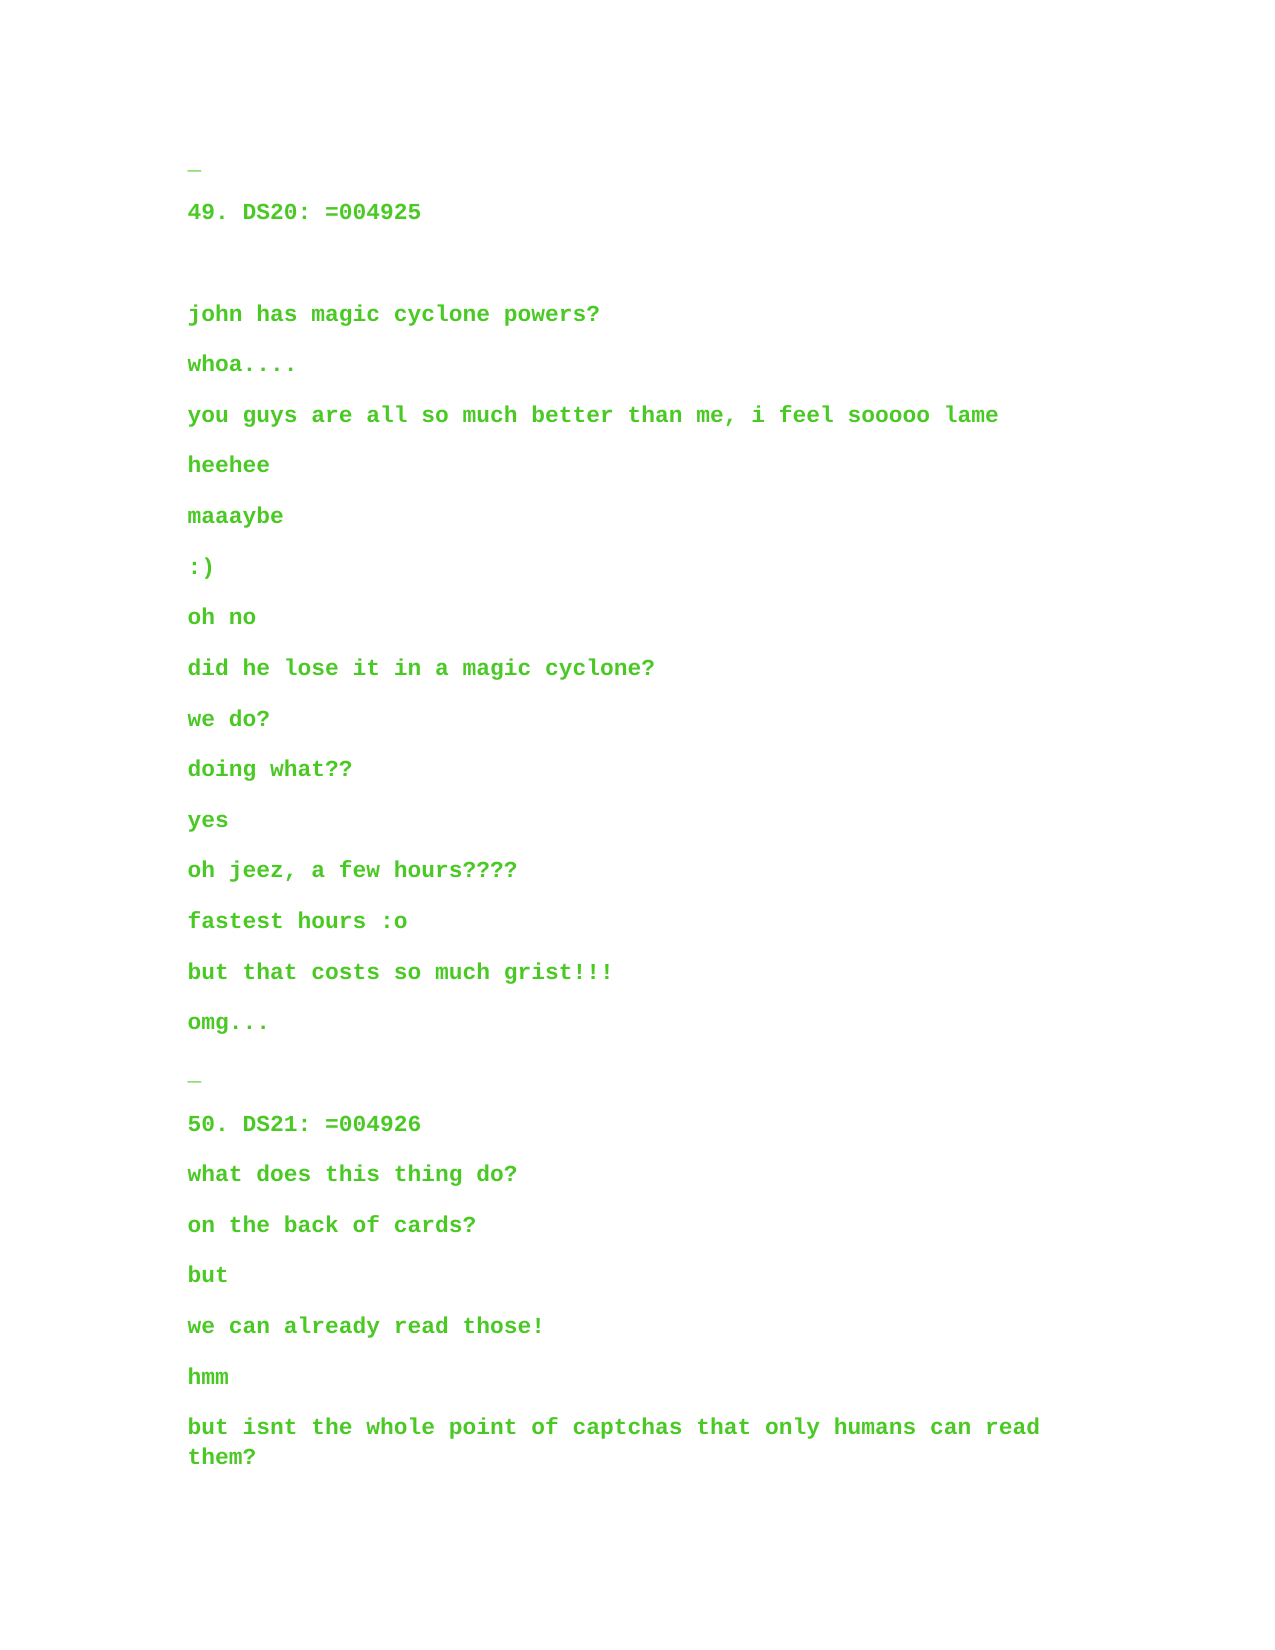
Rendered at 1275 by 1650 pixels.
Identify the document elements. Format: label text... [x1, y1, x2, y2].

text oh no [187, 606, 1087, 632]
text we do? [187, 707, 1087, 733]
text omg... [187, 1011, 1087, 1037]
text on the back of cards? [187, 1213, 1087, 1239]
text 49. DS20: =004925 [187, 201, 1087, 227]
text :) [187, 555, 1087, 581]
text you guys are all so much better than me, i feel sooooo lame [187, 403, 1087, 429]
text did he lose it in a magic cyclone? [187, 656, 1087, 682]
text but that costs so much grist!!! [187, 960, 1087, 986]
text oh jeez, a few hours???? [187, 859, 1087, 885]
text yes [187, 808, 1087, 834]
text whoa.... [187, 352, 1087, 378]
text _ [187, 150, 1087, 176]
text we can already read those! [187, 1314, 1087, 1340]
text hmm [187, 1365, 1087, 1391]
text john has magic cyclone powers? [187, 302, 1087, 328]
text what does this thing do? [187, 1162, 1087, 1188]
text 50. DS21: =004926 [187, 1112, 1087, 1138]
text but [187, 1264, 1087, 1290]
text maaaybe [187, 504, 1087, 530]
text fastest hours :o [187, 909, 1087, 935]
text heehee [187, 454, 1087, 480]
text doing what?? [187, 757, 1087, 783]
text _ [187, 1061, 1087, 1087]
text but isnt the whole point of captchas that only humans can read them? [187, 1416, 1087, 1471]
